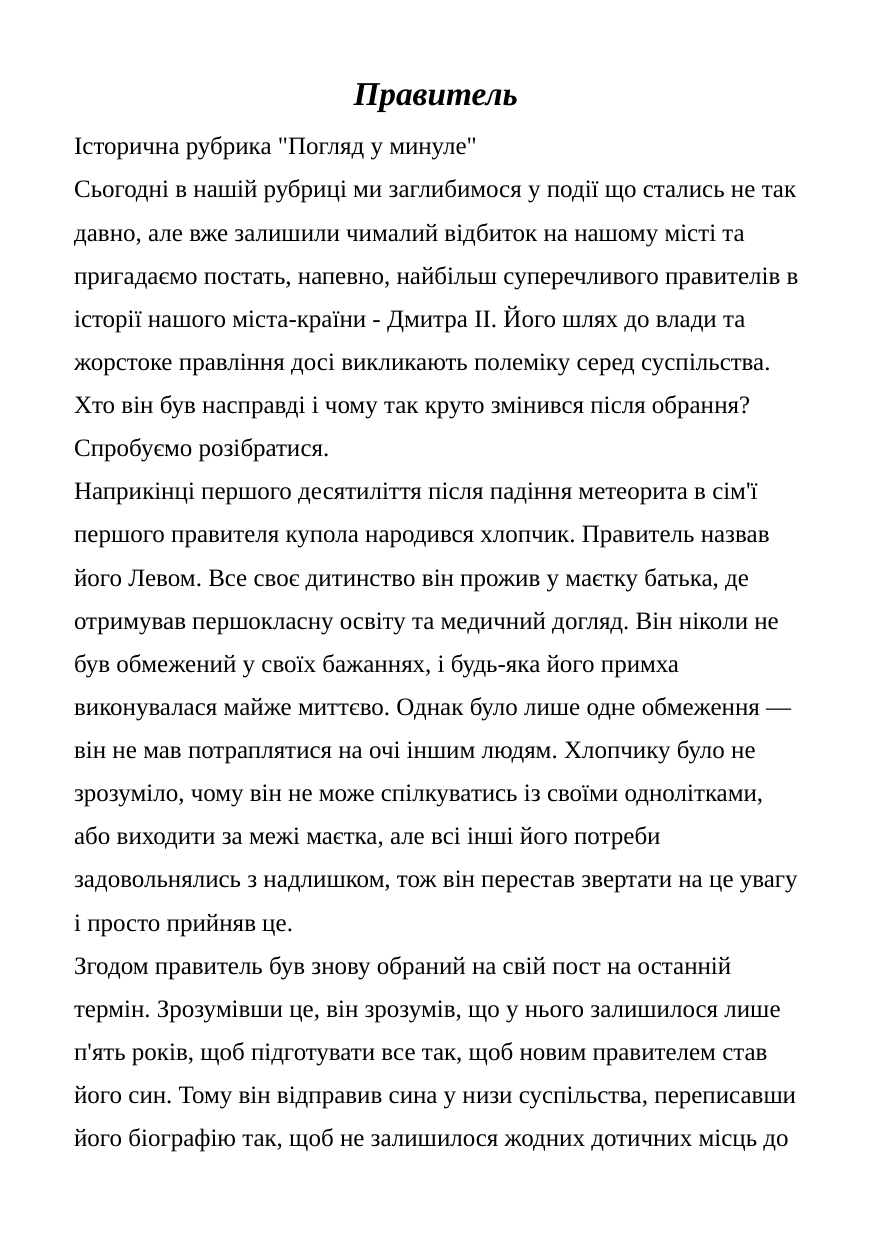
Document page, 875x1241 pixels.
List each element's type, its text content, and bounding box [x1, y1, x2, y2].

text Наприкінці першого десятиліття після падіння метеорита в сім'ї першого правителя купола народився хлопчик. Правитель назвав його Левом. Все своє дитинство він прожив у маєтку батька, де отримував першокласну освіту та медичний догляд. Він ніколи не був обмежений у своїх бажаннях, і будь-яка його примха виконувалася майже миттєво. Однак було лише одне обмеження — він не мав потраплятися на очі іншим людям. Хлопчику було не зрозуміло, чому він не може спілкуватись із своїми однолітками, або виходити за межі маєтка, але всі інші його потреби задовольнялись з надлишком, тож він перестав звертати на це увагу і просто прийняв це. [74, 476, 800, 936]
text Згодом правитель був знову обраний на свій пост на останній термін. Зрозумівши це, він зрозумів, що у нього залишилося лише п'ять років, щоб підготувати все так, щоб новим правителем став його син. Тому він відправив сина у низи суспільства, переписавши його біографію так, щоб не залишилося жодних дотичних місць до [74, 951, 800, 1152]
text Сьогодні в нашій рубриці ми заглибимося у події що стались не так давно, але вже залишили чималий відбиток на нашому місті та пригадаємо постать, напевно, найбільш суперечливого правителів в історії нашого міста-країни - Дмитра ІІ. Його шлях до влади та жорстоке правління досі викликають полеміку серед суспільства. Хто він був насправді і чому так круто змінився після обрання? Спробуємо розібратися. [74, 174, 800, 462]
text Історична рубрика "Погляд у минуле" [74, 131, 800, 160]
text Правитель [74, 74, 800, 112]
